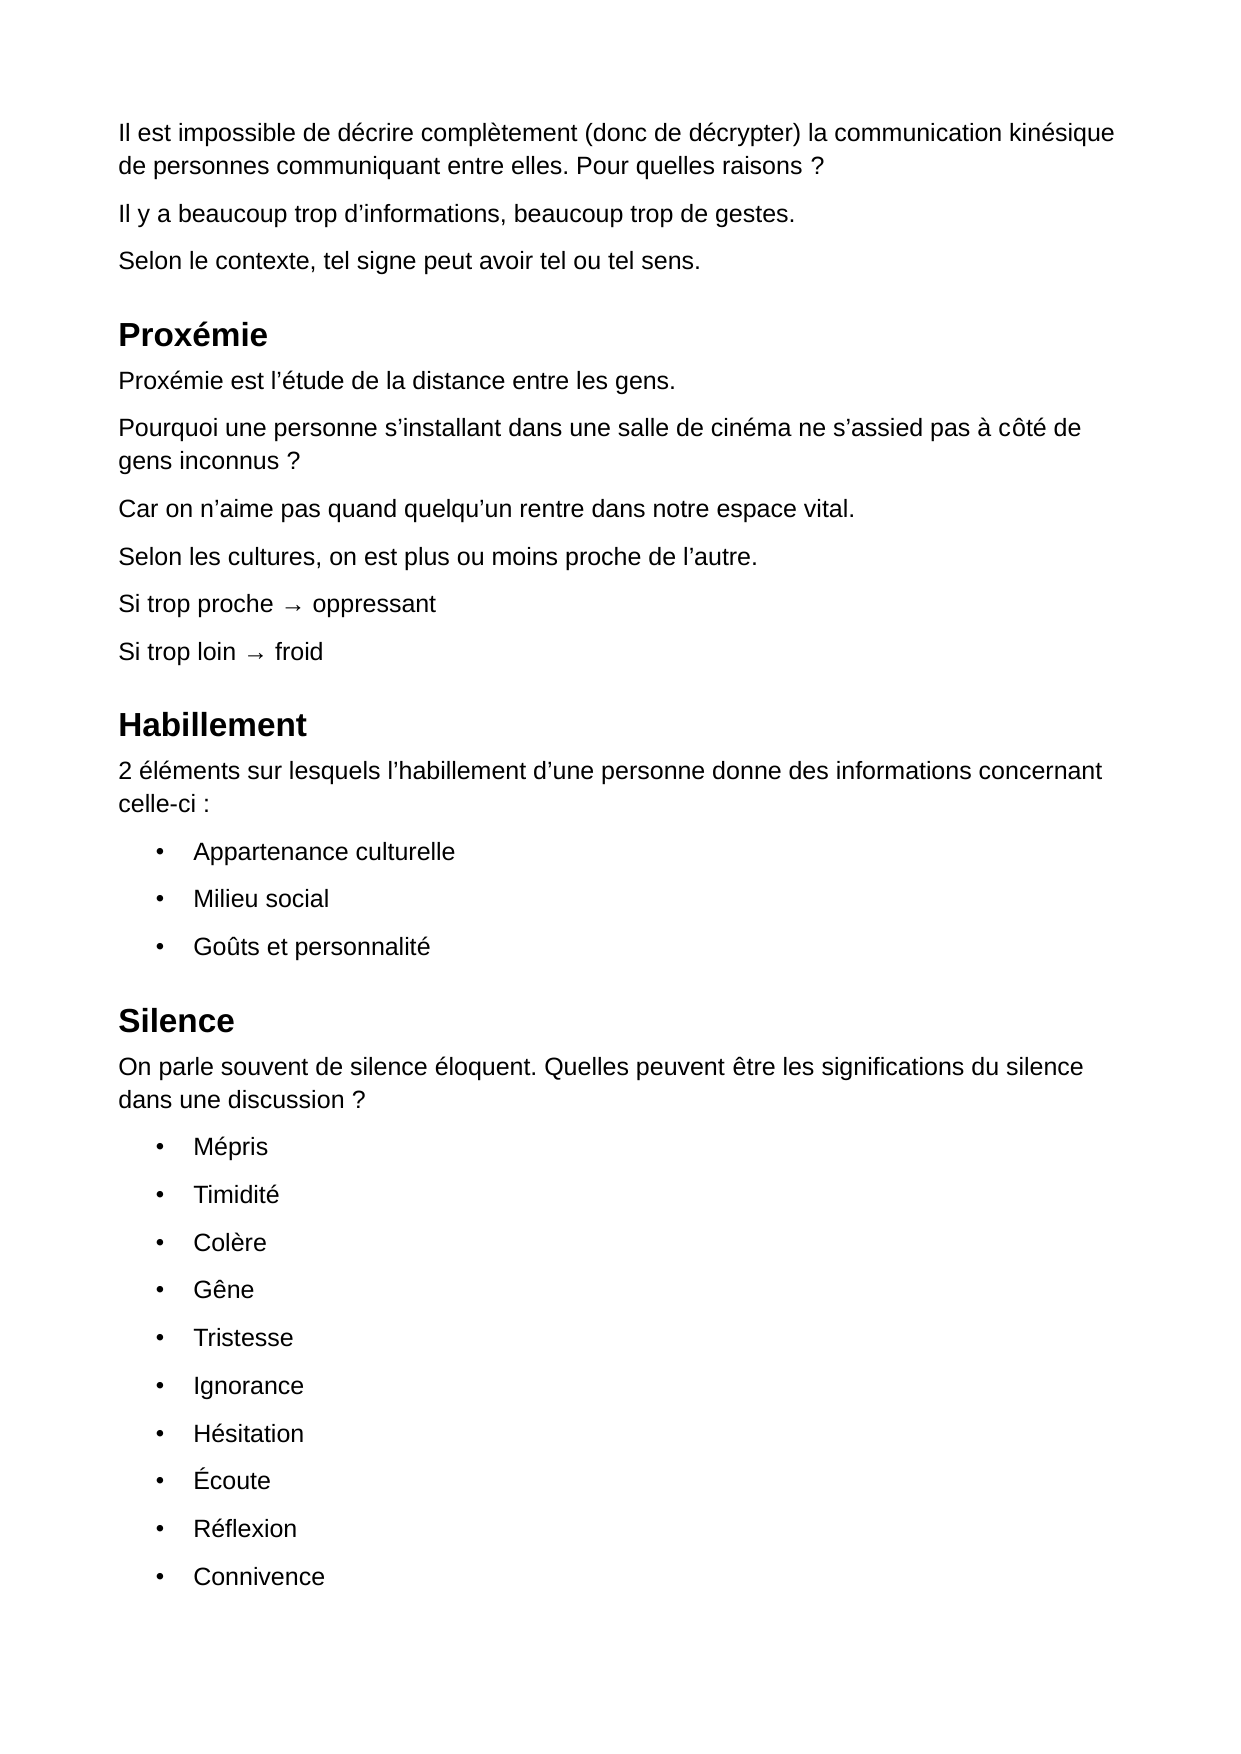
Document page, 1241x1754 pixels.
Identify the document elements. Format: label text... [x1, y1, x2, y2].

list Appartenance culturelle [156, 837, 1122, 866]
text Il y a beaucoup trop d’informations, beaucoup trop de gestes. [118, 199, 1122, 227]
text Si trop proche → oppressant [118, 589, 1122, 618]
list Tristesse [156, 1323, 1122, 1352]
list Écoute [156, 1466, 1122, 1495]
list Gêne [156, 1275, 1122, 1304]
text Si trop loin → froid [118, 637, 1122, 666]
text Proxémie est l’étude de la distance entre les gens. [118, 366, 1122, 394]
text Selon le contexte, tel signe peut avoir tel ou tel sens. [118, 246, 1122, 275]
text Il est impossible de décrire complètement (donc de décrypter) la communication kinésique de personnes communiquant entre elles. Pour quelles raisons ? [118, 118, 1122, 180]
text On parle souvent de silence éloquent. Quelles peuvent être les significations du silence dans une discussion ? [118, 1052, 1122, 1113]
list Timidité [156, 1180, 1122, 1209]
list Mépris [156, 1132, 1122, 1161]
text Selon les cultures, on est plus ou moins proche de l’autre. [118, 542, 1122, 570]
text Pourquoi une personne s’installant dans une salle de cinéma ne s’assied pas à côté de gens inconnus ? [118, 413, 1122, 475]
list Connivence [156, 1562, 1122, 1591]
list Goûts et personnalité [156, 932, 1122, 961]
list Hésitation [156, 1418, 1122, 1447]
subtitle Proxémie [118, 315, 1122, 353]
list Réflexion [156, 1514, 1122, 1543]
list Milieu social [156, 884, 1122, 913]
subtitle Silence [118, 1001, 1122, 1039]
list Ignorance [156, 1371, 1122, 1400]
list Colère [156, 1228, 1122, 1257]
subtitle Habillement [118, 705, 1122, 744]
text 2 éléments sur lesquels l’habillement d’une personne donne des informations concernant celle-ci : [118, 756, 1122, 818]
text Car on n’aime pas quand quelqu’un rentre dans notre espace vital. [118, 494, 1122, 523]
